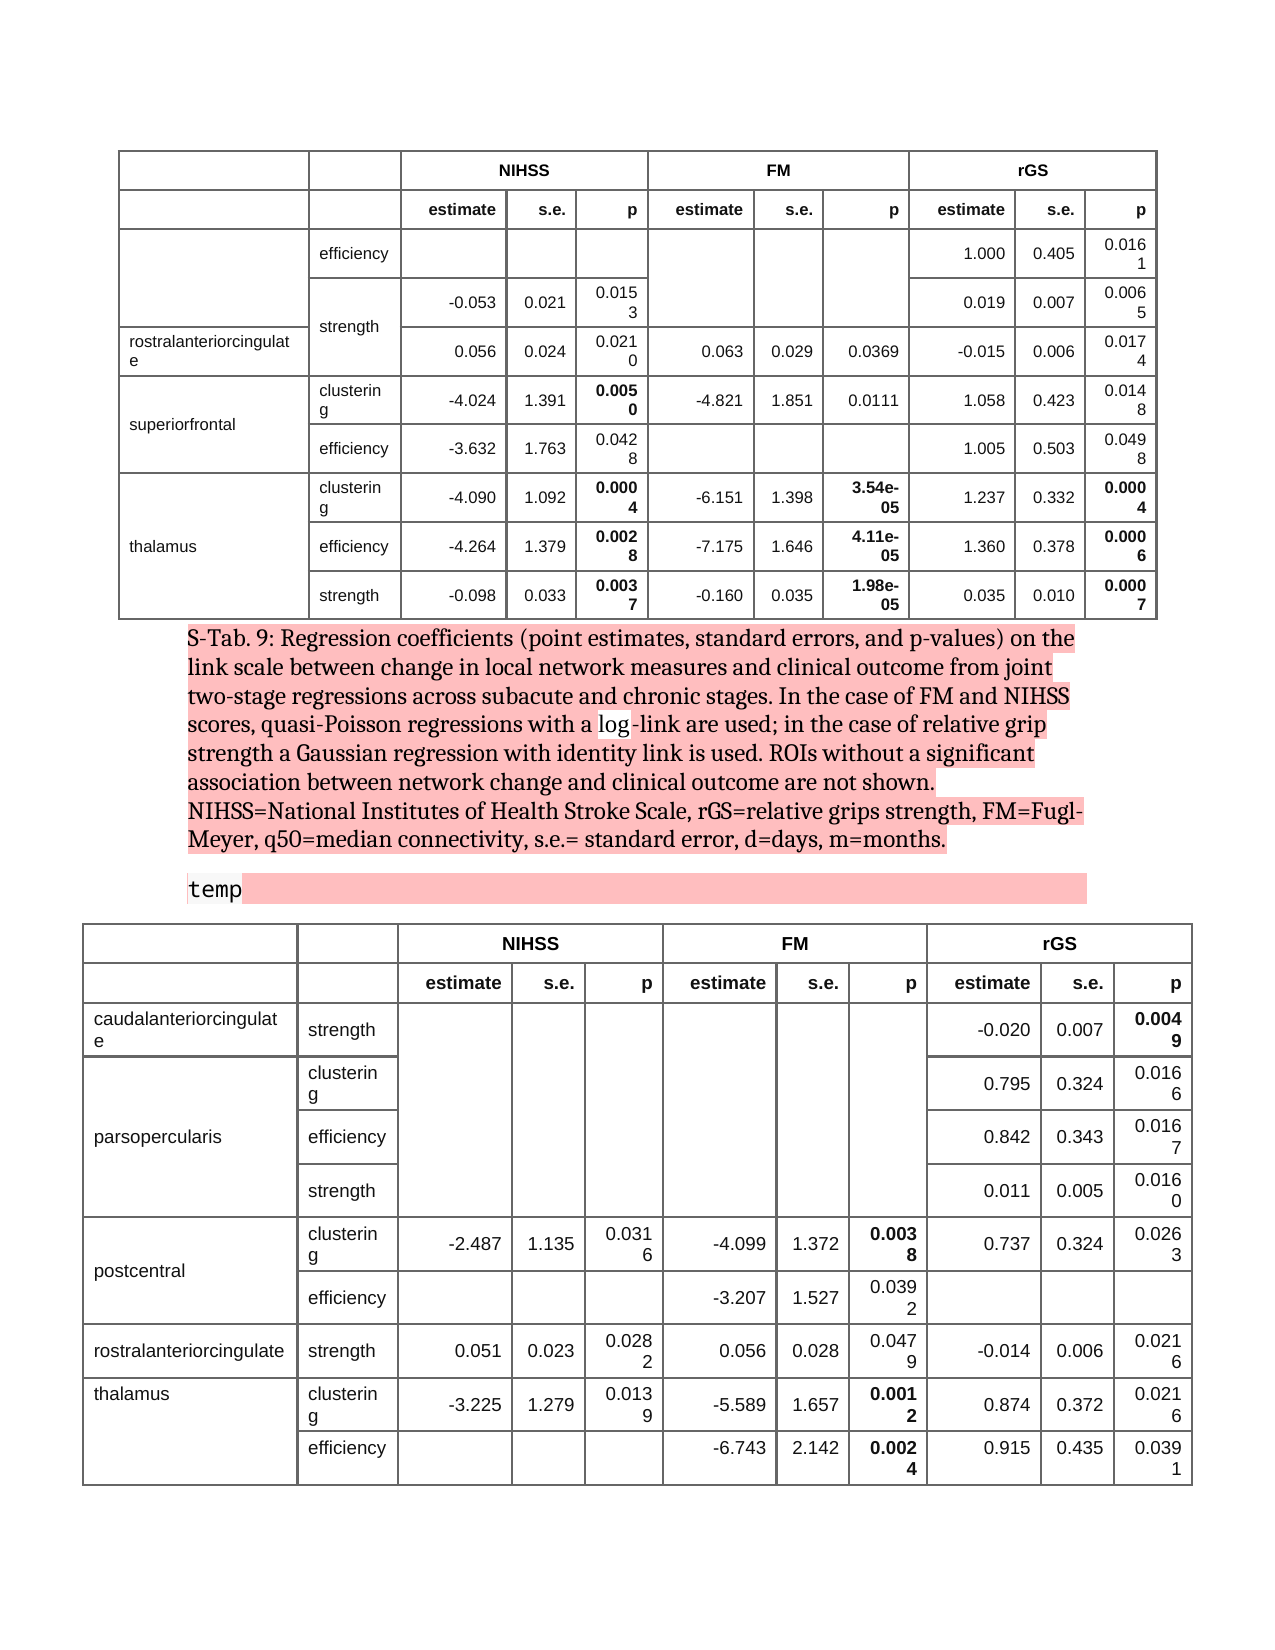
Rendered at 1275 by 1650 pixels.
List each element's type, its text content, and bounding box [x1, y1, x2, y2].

table_cell 1.279 [513, 1379, 584, 1430]
table_cell strength [310, 572, 400, 618]
table_cell 1.005 [910, 425, 1014, 472]
table_cell s.e. [508, 191, 575, 228]
text S-Tab. 9: Regression coefficients (point estimates, standard errors, and p-values) on the link scale between change in local network measures and clinical outcome from joint two-stage regressions across subacute and chronic stages. In the case of FM and NIHSS scores, quasi-Poisson regressions with a -link are used; in the case of relative grip strength a Gaussian regression with identity link is used. ROIs without a significant association between network change and clinical outcome are not shown. NIHSS=National Institutes of Health Stroke Scale, rGS=relative grips strength, FM=Fugl-Meyer, q50=median connectivity, s.e.= standard error, d=days, m=months. [936, 624, 1087, 854]
table_cell [755, 230, 822, 326]
table_cell clustering [299, 1379, 397, 1430]
table_cell 0.0392 [850, 1272, 926, 1323]
table_cell 2.142 [778, 1432, 848, 1484]
table_cell 0.019 [910, 279, 1014, 326]
table_cell 0.0004 [1086, 474, 1155, 521]
table_cell 0.0167 [1115, 1111, 1191, 1162]
table_cell -0.020 [928, 1004, 1040, 1055]
table_cell clustering [299, 1058, 397, 1109]
table_cell 0.324 [1042, 1058, 1113, 1109]
table_cell 1.360 [910, 523, 1014, 569]
table_cell p [850, 964, 926, 1002]
table_cell 1.398 [755, 474, 822, 521]
table_cell 0.0012 [850, 1379, 926, 1430]
table_cell 0.0391 [1115, 1432, 1191, 1484]
table_cell 0.405 [1016, 230, 1084, 277]
table_cell 0.0216 [1115, 1325, 1191, 1377]
table_cell 0.0050 [577, 377, 647, 423]
table_cell 0.035 [910, 572, 1014, 618]
table_cell 3.54e-05 [824, 474, 908, 521]
table_cell postcentral [84, 1218, 296, 1323]
table_cell 0.024 [508, 328, 575, 374]
text temp [242, 873, 1087, 904]
table_cell 1.763 [508, 425, 575, 472]
table_cell [1042, 1272, 1113, 1323]
table_cell rostralanteriorcingulate [84, 1325, 296, 1377]
table_cell s.e. [513, 964, 584, 1002]
table_cell 0.006 [1042, 1325, 1113, 1377]
table_cell 0.028 [778, 1325, 848, 1377]
table_cell 0.010 [1016, 572, 1084, 618]
table_cell 0.0428 [577, 425, 647, 472]
table_cell 0.0037 [577, 572, 647, 618]
table_cell estimate [910, 191, 1014, 228]
table_cell thalamus [120, 474, 308, 618]
table_cell superiorfrontal [120, 377, 308, 472]
table_cell 0.0216 [1115, 1379, 1191, 1430]
table_cell -0.098 [402, 572, 505, 618]
table_cell -0.015 [910, 328, 1014, 374]
table_cell clustering [310, 474, 400, 521]
table_cell 1.98e-05 [824, 572, 908, 618]
table_cell 0.0139 [586, 1379, 662, 1430]
table_cell strength [299, 1004, 397, 1055]
table_cell 0.056 [664, 1325, 775, 1377]
table_cell -0.014 [928, 1325, 1040, 1377]
table_cell 0.0111 [824, 377, 908, 423]
table_cell 0.0263 [1115, 1218, 1191, 1269]
table_cell 0.0028 [577, 523, 647, 569]
table_cell [824, 230, 908, 326]
table_cell -4.264 [402, 523, 505, 569]
table_cell -0.053 [402, 279, 505, 326]
table_cell estimate [664, 964, 775, 1002]
table_cell 0.423 [1016, 377, 1084, 423]
table_cell 0.915 [928, 1432, 1040, 1484]
table_cell 0.0065 [1086, 279, 1155, 326]
table_cell s.e. [778, 964, 848, 1002]
table_header [299, 925, 397, 962]
table_cell 0.029 [755, 328, 822, 374]
table_cell 0.435 [1042, 1432, 1113, 1484]
table_cell efficiency [299, 1432, 397, 1484]
table_cell 1.135 [513, 1218, 584, 1269]
table_cell -4.090 [402, 474, 505, 521]
table_cell 0.0006 [1086, 523, 1155, 569]
table_cell estimate [399, 964, 511, 1002]
table_cell [824, 425, 908, 472]
table_cell 0.0498 [1086, 425, 1155, 472]
table_cell -0.160 [649, 572, 753, 618]
table_cell [778, 1004, 848, 1216]
table_cell 0.056 [402, 328, 505, 374]
table_cell [649, 230, 753, 326]
table_cell 1.391 [508, 377, 575, 423]
table_cell [84, 964, 296, 1002]
table_cell -4.099 [664, 1218, 775, 1269]
table_cell [928, 1272, 1040, 1323]
table_cell rostralanteriorcingulate [120, 328, 308, 374]
table_cell 0.051 [399, 1325, 511, 1377]
table_cell -3.632 [402, 425, 505, 472]
table_cell s.e. [755, 191, 822, 228]
table_cell 0.0479 [850, 1325, 926, 1377]
table_cell [399, 1272, 511, 1323]
table_cell 4.11e-05 [824, 523, 908, 569]
table_cell p [586, 964, 662, 1002]
table_cell 0.795 [928, 1058, 1040, 1109]
table_cell [513, 1004, 584, 1216]
table_cell [586, 1004, 662, 1216]
table_cell -6.151 [649, 474, 753, 521]
table_cell 1.657 [778, 1379, 848, 1430]
table_cell 0.874 [928, 1379, 1040, 1430]
table_cell strength [310, 279, 400, 374]
table_cell 0.0007 [1086, 572, 1155, 618]
table_cell [399, 1432, 511, 1484]
table_cell 0.0049 [1115, 1004, 1191, 1055]
table_cell 0.063 [649, 328, 753, 374]
table_cell efficiency [310, 523, 400, 569]
table_cell 0.006 [1016, 328, 1084, 374]
table_cell 0.011 [928, 1165, 1040, 1216]
table_cell estimate [402, 191, 505, 228]
table_header FM [664, 925, 926, 962]
table_cell [1115, 1272, 1191, 1323]
table_cell [850, 1004, 926, 1216]
table_cell 0.0210 [577, 328, 647, 374]
table_cell 1.000 [910, 230, 1014, 277]
table_cell -5.589 [664, 1379, 775, 1430]
table_cell p [1115, 964, 1191, 1002]
table_cell 0.324 [1042, 1218, 1113, 1269]
table_cell 1.527 [778, 1272, 848, 1323]
table_cell [399, 1004, 511, 1216]
table_cell [310, 191, 400, 228]
table_cell s.e. [1042, 964, 1113, 1002]
table_cell 1.379 [508, 523, 575, 569]
table_cell 0.842 [928, 1111, 1040, 1162]
table_cell 0.007 [1016, 279, 1084, 326]
table_cell s.e. [1016, 191, 1084, 228]
table_cell -3.225 [399, 1379, 511, 1430]
table_cell clustering [310, 377, 400, 423]
table_cell 1.058 [910, 377, 1014, 423]
table_cell 0.035 [755, 572, 822, 618]
table_cell 0.0153 [577, 279, 647, 326]
table_cell 0.0316 [586, 1218, 662, 1269]
table_cell efficiency [299, 1272, 397, 1323]
table_cell 0.503 [1016, 425, 1084, 472]
table_cell 0.0174 [1086, 328, 1155, 374]
table_header NIHSS [402, 152, 647, 189]
table_header NIHSS [399, 925, 662, 962]
table_cell 0.0369 [824, 328, 908, 374]
table_cell -2.487 [399, 1218, 511, 1269]
table_cell [513, 1272, 584, 1323]
table_cell 0.343 [1042, 1111, 1113, 1162]
table_cell 0.0160 [1115, 1165, 1191, 1216]
table_cell [664, 1004, 775, 1216]
table_cell 0.0161 [1086, 230, 1155, 277]
table_cell -4.821 [649, 377, 753, 423]
table_cell [299, 964, 397, 1002]
table_cell 0.0038 [850, 1218, 926, 1269]
table_cell strength [299, 1325, 397, 1377]
table_cell [755, 425, 822, 472]
table_header rGS [928, 925, 1191, 962]
table_cell -4.024 [402, 377, 505, 423]
table_cell 0.0166 [1115, 1058, 1191, 1109]
table_cell 0.372 [1042, 1379, 1113, 1430]
table_cell clustering [299, 1218, 397, 1269]
table_cell -3.207 [664, 1272, 775, 1323]
table_header FM [649, 152, 908, 189]
table_cell 0.033 [508, 572, 575, 618]
table_cell 0.0024 [850, 1432, 926, 1484]
table_cell thalamus [84, 1379, 296, 1484]
table_cell 0.021 [508, 279, 575, 326]
table_cell efficiency [299, 1111, 397, 1162]
table_cell 0.0282 [586, 1325, 662, 1377]
table_cell 0.007 [1042, 1004, 1113, 1055]
table_cell [513, 1432, 584, 1484]
table_cell efficiency [310, 425, 400, 472]
table_cell [586, 1432, 662, 1484]
table_cell estimate [928, 964, 1040, 1002]
table_cell 0.737 [928, 1218, 1040, 1269]
table_cell -6.743 [664, 1432, 775, 1484]
table_cell parsopercularis [84, 1058, 296, 1216]
table_cell [586, 1272, 662, 1323]
table_cell [508, 230, 575, 277]
table_cell p [824, 191, 908, 228]
table_cell -7.175 [649, 523, 753, 569]
table_cell [577, 230, 647, 277]
table_cell 0.332 [1016, 474, 1084, 521]
table_cell p [1086, 191, 1155, 228]
table_cell 0.005 [1042, 1165, 1113, 1216]
table_cell 0.378 [1016, 523, 1084, 569]
table_cell [120, 230, 308, 326]
table_header rGS [910, 152, 1155, 189]
table_cell 1.372 [778, 1218, 848, 1269]
table_cell 0.0148 [1086, 377, 1155, 423]
table_cell p [577, 191, 647, 228]
table_cell 1.646 [755, 523, 822, 569]
table_header [120, 152, 308, 189]
table_header [84, 925, 296, 962]
table_cell strength [299, 1165, 397, 1216]
table_cell [120, 191, 308, 228]
table_cell 1.237 [910, 474, 1014, 521]
table_cell [649, 425, 753, 472]
table_cell 0.0004 [577, 474, 647, 521]
table_cell 1.092 [508, 474, 575, 521]
table_header [310, 152, 400, 189]
table_cell [402, 230, 505, 277]
table_cell estimate [649, 191, 753, 228]
table_cell 1.851 [755, 377, 822, 423]
table_cell efficiency [310, 230, 400, 277]
table_cell caudalanteriorcingulate [84, 1004, 296, 1055]
table_cell 0.023 [513, 1325, 584, 1377]
